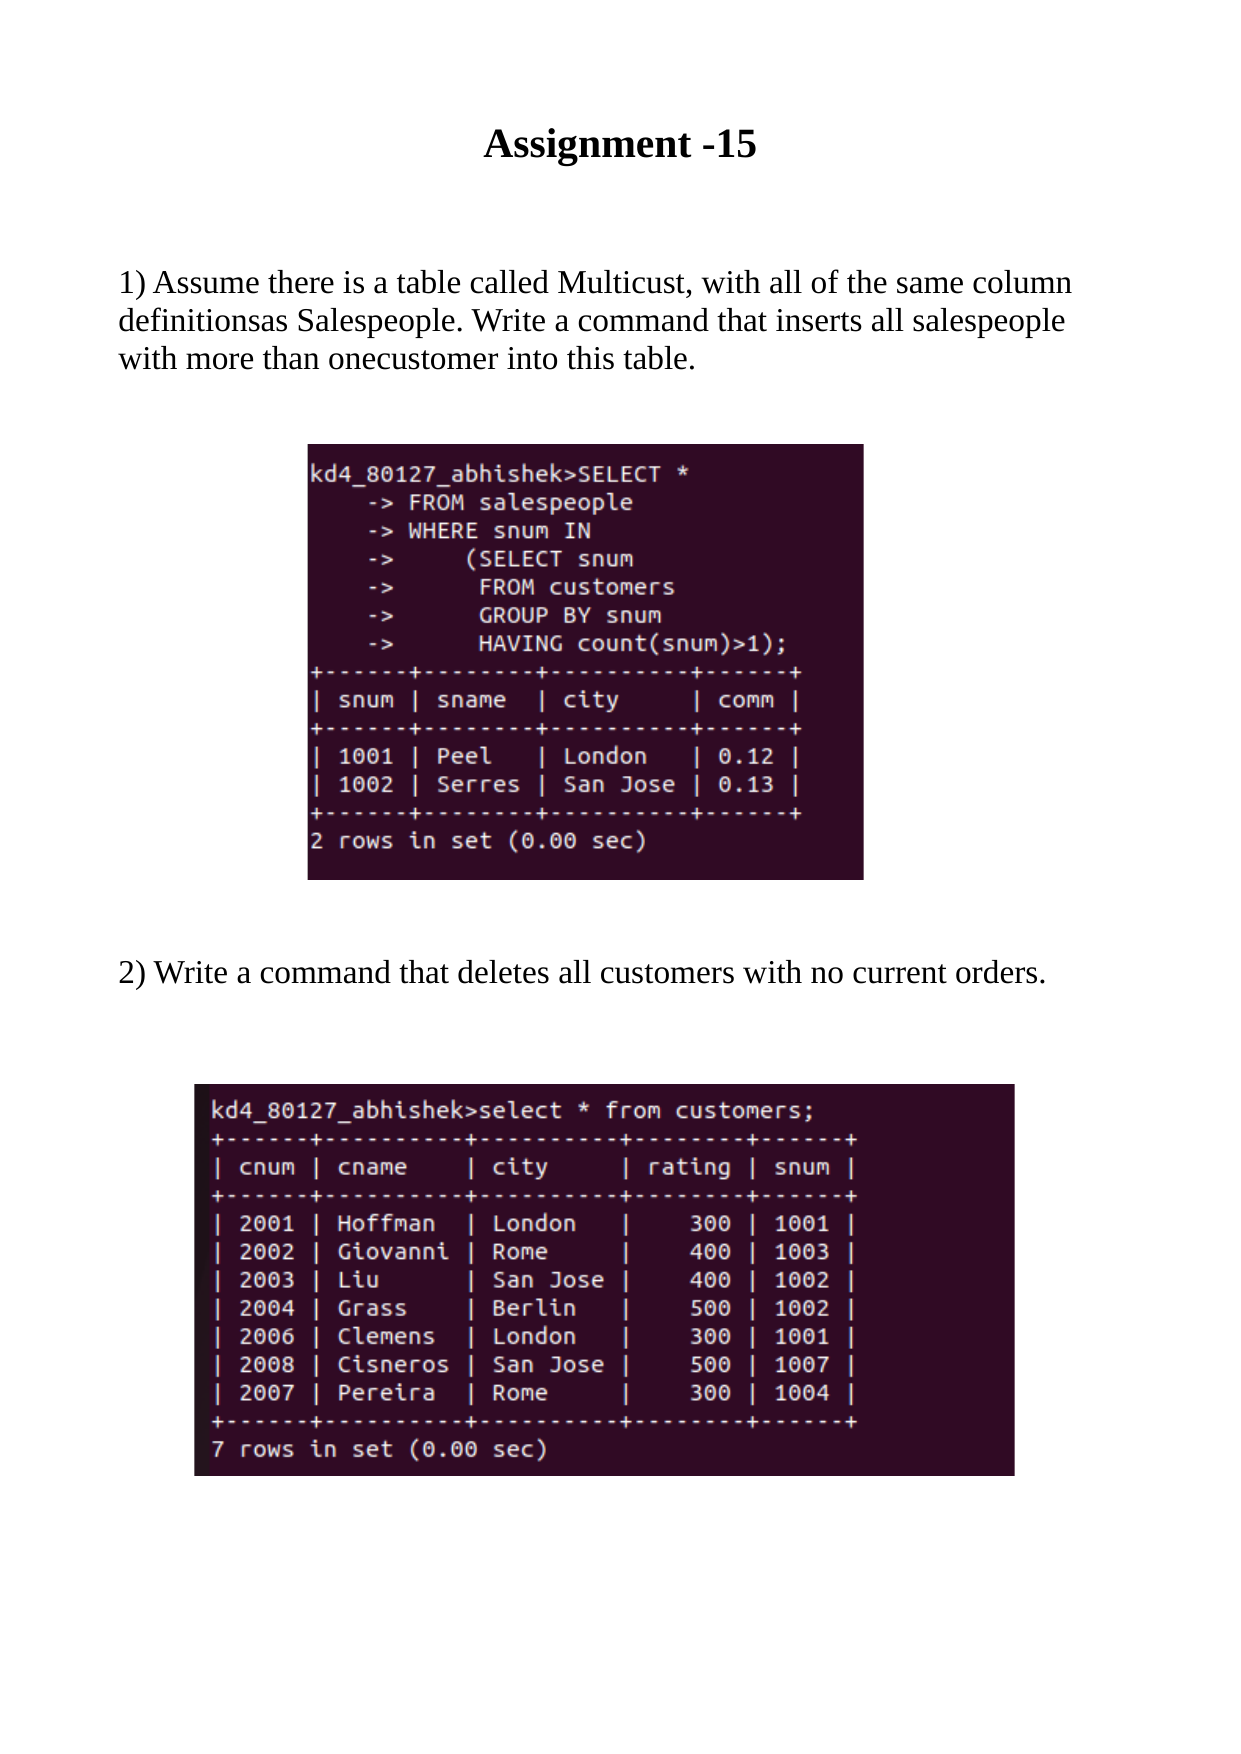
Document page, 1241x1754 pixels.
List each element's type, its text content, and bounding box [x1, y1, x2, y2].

picture [194, 1084, 1015, 1476]
text Assignment -15 [118, 118, 1122, 166]
text 1) Assume there is a table called Multicust, with all of the same column definitionsas Salespeople. Write a command that inserts all salespeople with more than onecustomer into this table. [118, 262, 1122, 377]
picture [307, 444, 864, 880]
text 2) Write a command that deletes all customers with no current orders. [118, 952, 1122, 990]
